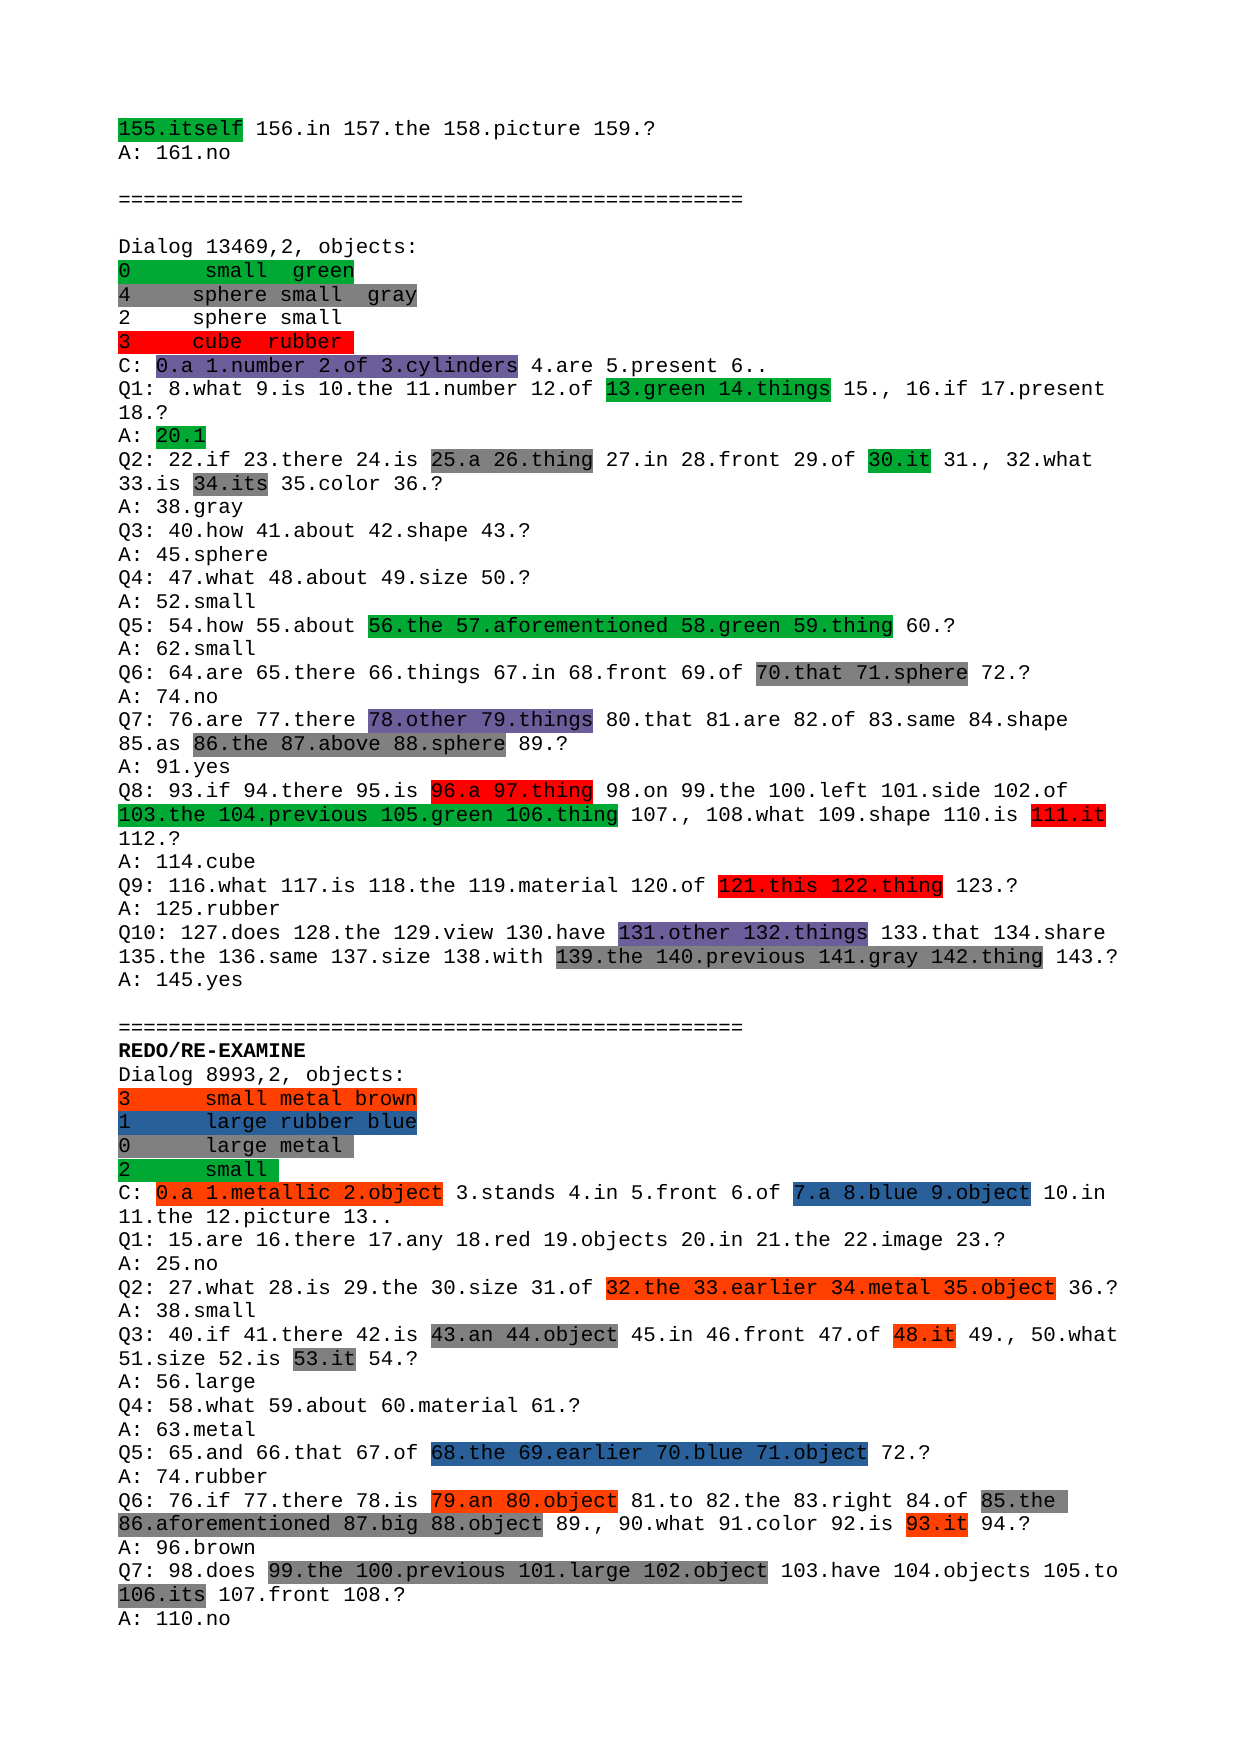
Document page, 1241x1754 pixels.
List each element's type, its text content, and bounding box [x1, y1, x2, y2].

text 155.itself 156.in 157.the 158.picture 159.? A: 161.no ================================================== Dialog 13469,2, objects: 0 small green 4 sphere small gray 2 sphere small 3 cube rubber C: 0.a 1.number 2.of 3.cylinders 4.are 5.present 6.. Q1: 8.what 9.is 10.the 11.number 12.of 13.green 14.things 15., 16.if 17.present 18.? A: 20.1 Q2: 22.if 23.there 24.is 25.a 26.thing 27.in 28.front 29.of 30.it 31., 32.what 33.is 34.its 35.color 36.? A: 38.gray Q3: 40.how 41.about 42.shape 43.? A: 45.sphere Q4: 47.what 48.about 49.size 50.? A: 52.small Q5: 54.how 55.about 56.the 57.aforementioned 58.green 59.thing 60.? A: 62.small Q6: 64.are 65.there 66.things 67.in 68.front 69.of 70.that 71.sphere 72.? A: 74.no Q7: 76.are 77.there 78.other 79.things 80.that 81.are 82.of 83.same 84.shape 85.as 86.the 87.above 88.sphere 89.? A: 91.yes Q8: 93.if 94.there 95.is 96.a 97.thing 98.on 99.the 100.left 101.side 102.of 103.the 104.previous 105.green 106.thing 107., 108.what 109.shape 110.is 111.it 112.? A: 114.cube Q9: 116.what 117.is 118.the 119.material 120.of 121.this 122.thing 123.? A: 125.rubber Q10: 127.does 128.the 129.view 130.have 131.other 132.things 133.that 134.share 135.the 136.same 137.size 138.with 139.the 140.previous 141.gray 142.thing 143.? A: 145.yes ================================================== REDO/RE-EXAMINE Dialog 8993,2, objects: 3 small metal brown 1 large rubber blue 0 large metal 2 small C: 0.a 1.metallic 2.object 3.stands 4.in 5.front 6.of 7.a 8.blue 9.object 10.in 11.the 12.picture 13.. Q1: 15.are 16.there 17.any 18.red 19.objects 20.in 21.the 22.image 23.? A: 25.no Q2: 27.what 28.is 29.the 30.size 31.of 32.the 33.earlier 34.metal 35.object 36.? A: 38.small Q3: 40.if 41.there 42.is 43.an 44.object 45.in 46.front 47.of 48.it 49., 50.what 51.size 52.is 53.it 54.? A: 56.large Q4: 58.what 59.about 60.material 61.? A: 63.metal Q5: 65.and 66.that 67.of 68.the 69.earlier 70.blue 71.object 72.? A: 74.rubber Q6: 76.if 77.there 78.is 79.an 80.object 81.to 82.the 83.right 84.of 85.the 86.aforementioned 87.big 88.object 89., 90.what 91.color 92.is 93.it 94.? A: 96.brown Q7: 98.does 99.the 100.previous 101.large 102.object 103.have 104.objects 105.to 106.its 107.front 108.? A: 110.no [118, 118, 1122, 1631]
